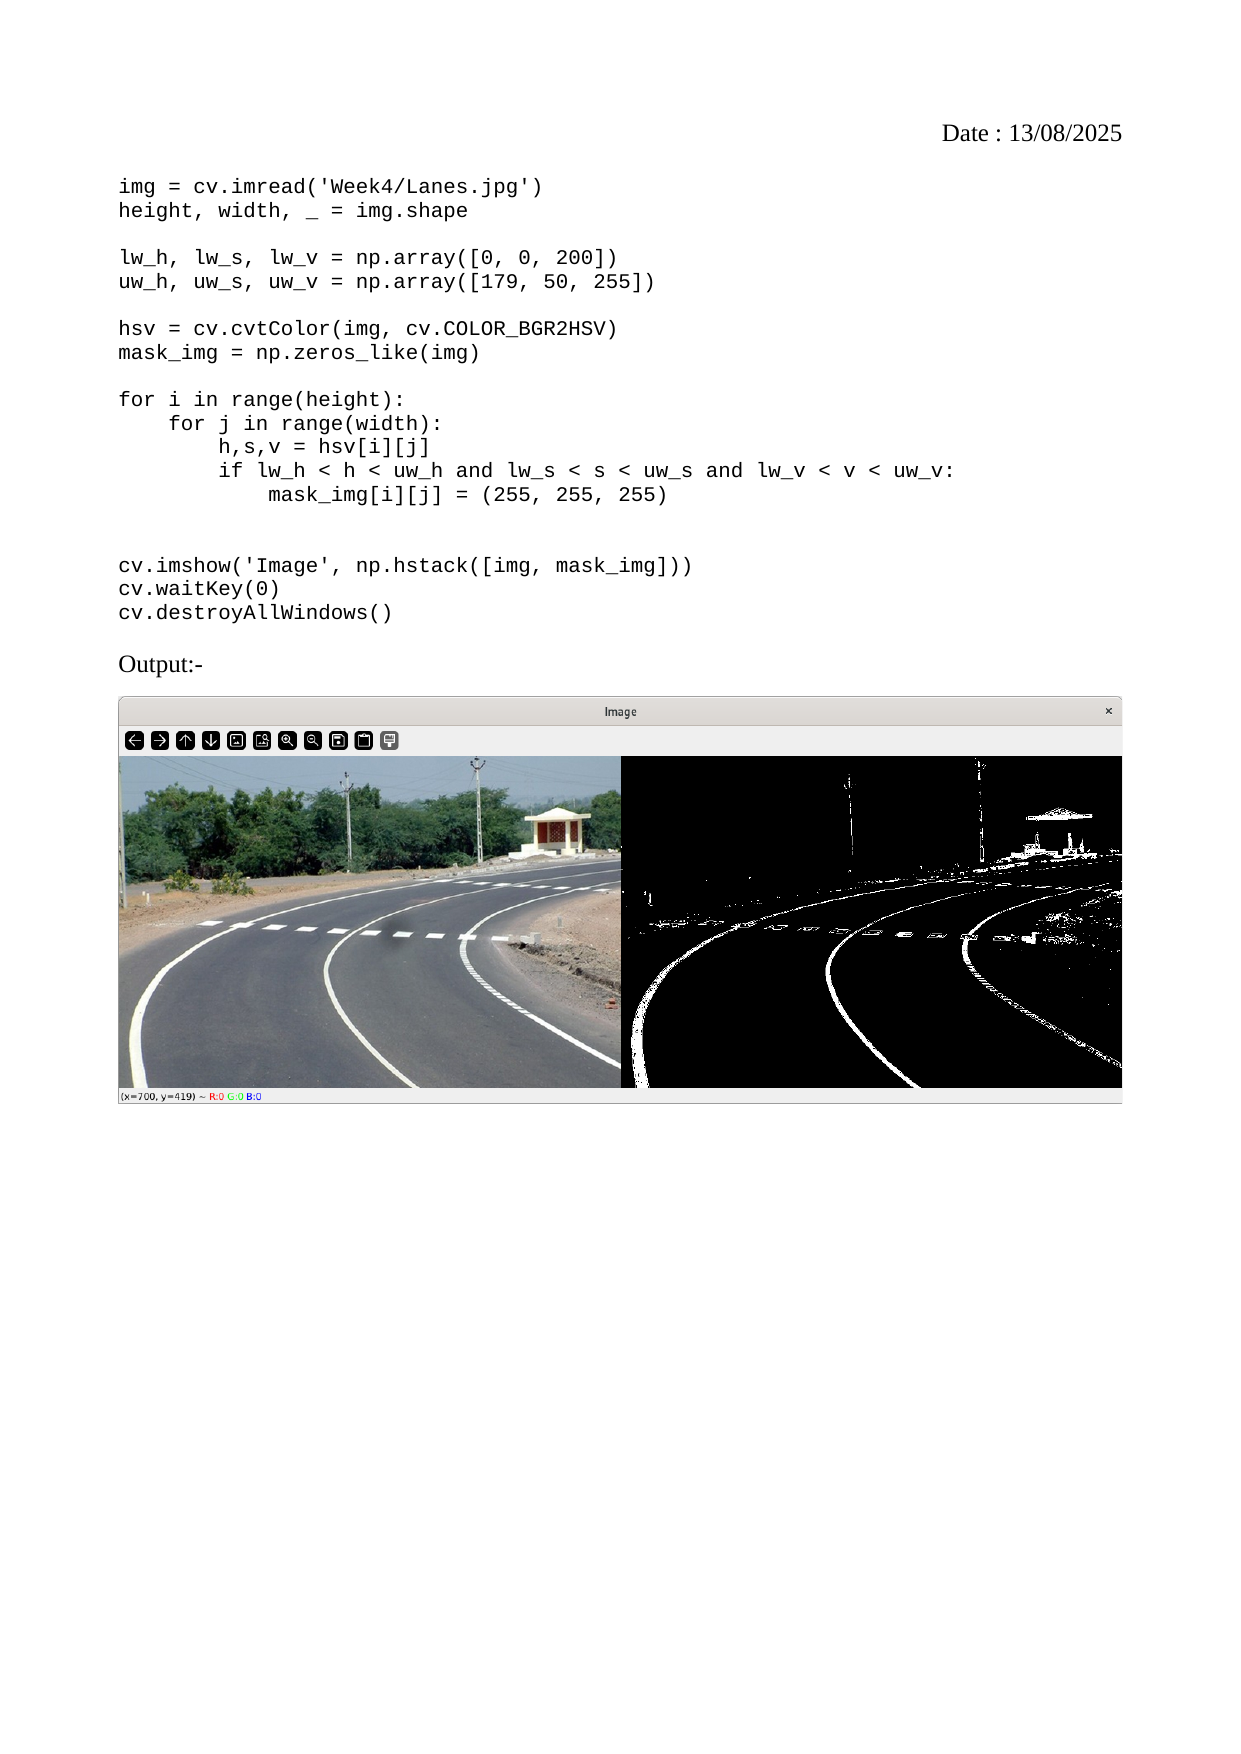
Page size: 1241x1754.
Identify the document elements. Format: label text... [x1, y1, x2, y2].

text img = cv.imread('Week4/Lanes.jpg') [118, 176, 1122, 200]
text hsv = cv.cvtColor(img, cv.COLOR_BGR2HSV) [118, 318, 1122, 342]
text h,s,v = hsv[i][j] [118, 436, 1122, 460]
text uw_h, uw_s, uw_v = np.array([179, 50, 255]) [118, 271, 1122, 294]
text cv.destroyAllWindows() [118, 602, 1122, 626]
text Output:- [118, 649, 1122, 678]
text height, width, _ = img.shape [118, 200, 1122, 224]
text for i in range(height): [118, 389, 1122, 413]
text cv.imshow('Image', np.hstack([img, mask_img])) [118, 555, 1122, 578]
text cv.waitKey(0) [118, 578, 1122, 602]
text for j in range(width): [118, 413, 1122, 436]
text mask_img = np.zeros_like(img) [118, 342, 1122, 366]
text mask_img[i][j] = (255, 255, 255) [118, 484, 1122, 507]
text lw_h, lw_s, lw_v = np.array([0, 0, 200]) [118, 247, 1122, 271]
picture [118, 696, 1123, 1104]
text if lw_h < h < uw_h and lw_s < s < uw_s and lw_v < v < uw_v: [118, 460, 1122, 484]
